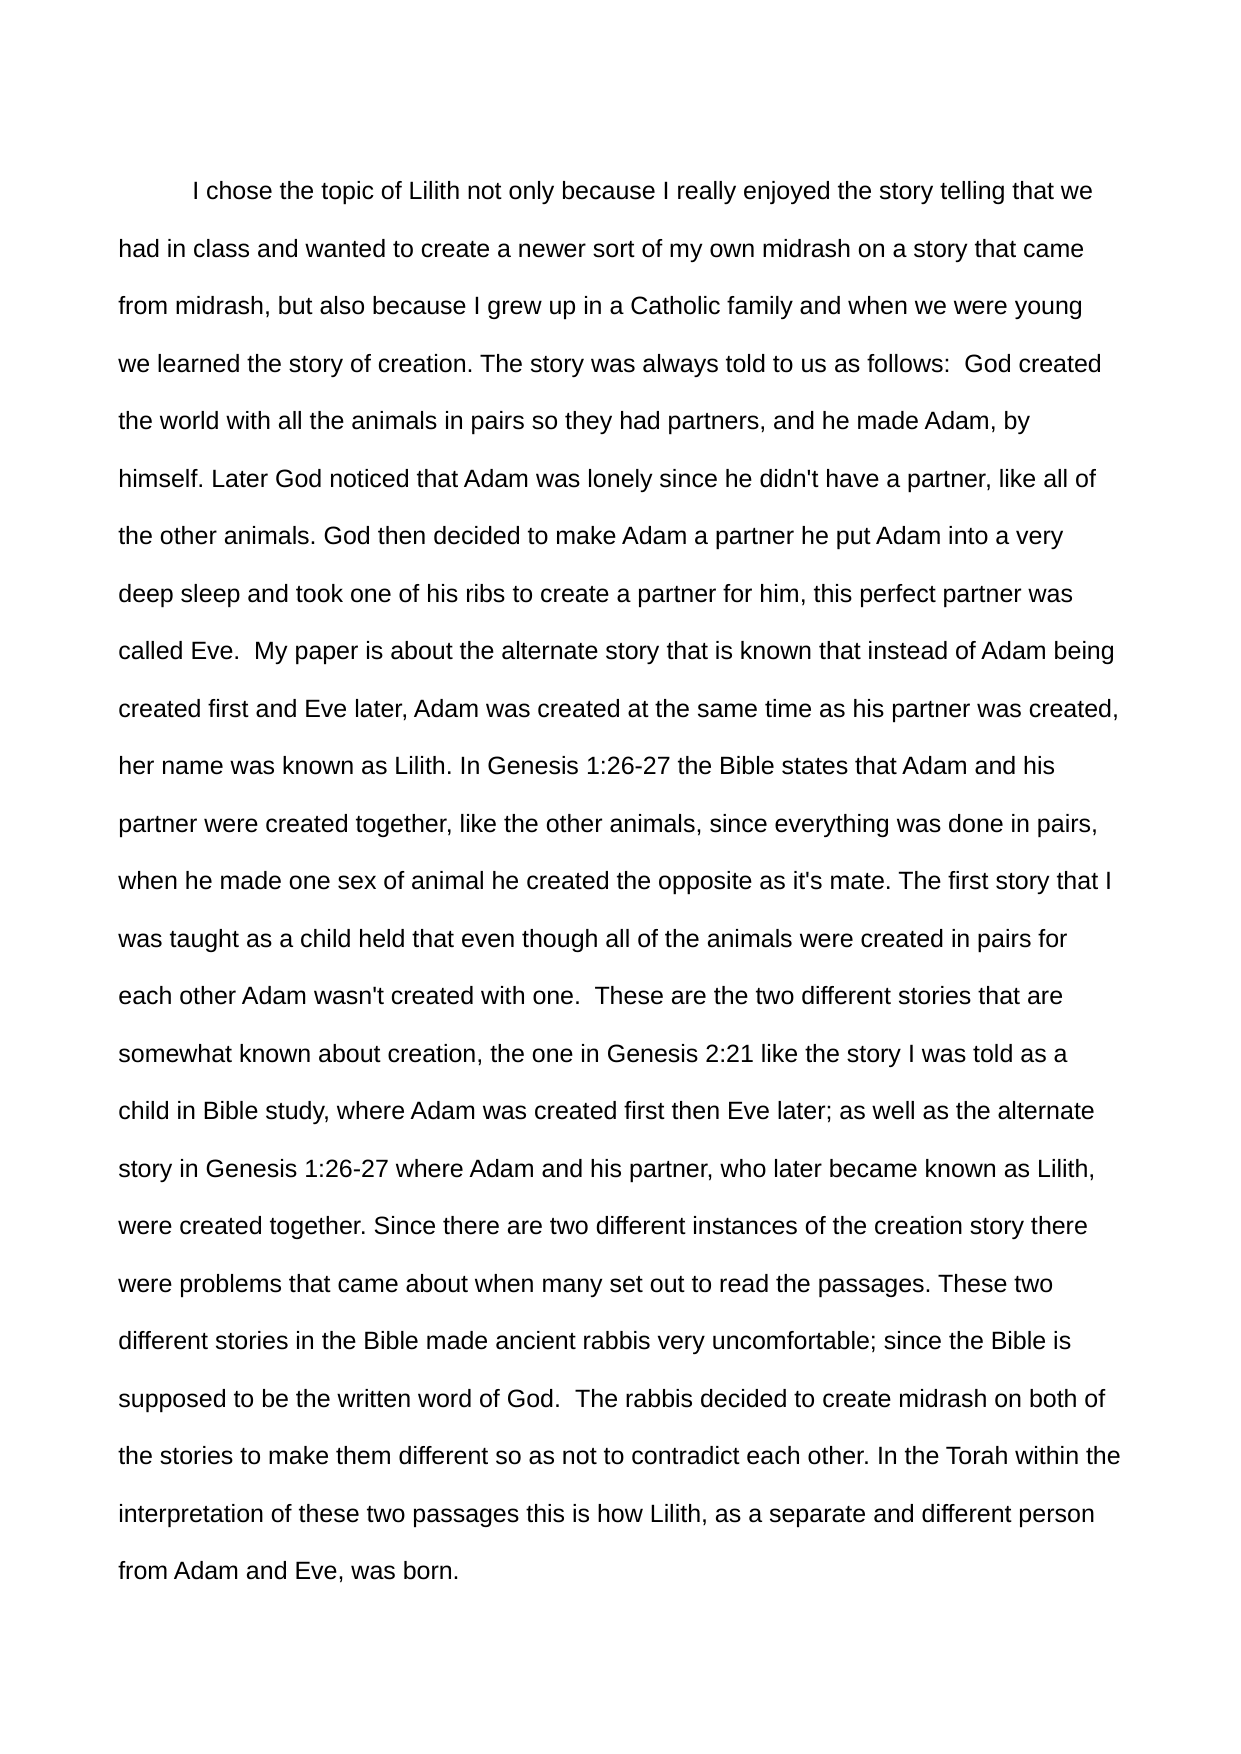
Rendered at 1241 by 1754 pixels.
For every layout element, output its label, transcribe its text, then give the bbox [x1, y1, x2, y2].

text I chose the topic of Lilith not only because I really enjoyed the story telling that we had in class and wanted to create a newer sort of my own midrash on a story that came from midrash, but also because I grew up in a Catholic family and when we were young we learned the story of creation. The story was always told to us as follows: God created the world with all the animals in pairs so they had partners, and he made Adam, by himself. Later God noticed that Adam was lonely since he didn't have a partner, like all of the other animals. God then decided to make Adam a partner he put Adam into a very deep sleep and took one of his ribs to create a partner for him, this perfect partner was called Eve. My paper is about the alternate story that is known that instead of Adam being created first and Eve later, Adam was created at the same time as his partner was created, her name was known as Lilith. In Genesis 1:26-27 the Bible states that Adam and his partner were created together, like the other animals, since everything was done in pairs, when he made one sex of animal he created the opposite as it's mate. The first story that I was taught as a child held that even though all of the animals were created in pairs for each other Adam wasn't created with one. These are the two different stories that are somewhat known about creation, the one in Genesis 2:21 like the story I was told as a child in Bible study, where Adam was created first then Eve later; as well as the alternate story in Genesis 1:26-27 where Adam and his partner, who later became known as Lilith, were created together. Since there are two different instances of the creation story there were problems that came about when many set out to read the passages. These two different stories in the Bible made ancient rabbis very uncomfortable; since the Bible is supposed to be the written word of God. The rabbis decided to create midrash on both of the stories to make them different so as not to contradict each other. In the Torah within the interpretation of these two passages this is how Lilith, as a separate and different person from Adam and Eve, was born. [118, 176, 1122, 1585]
